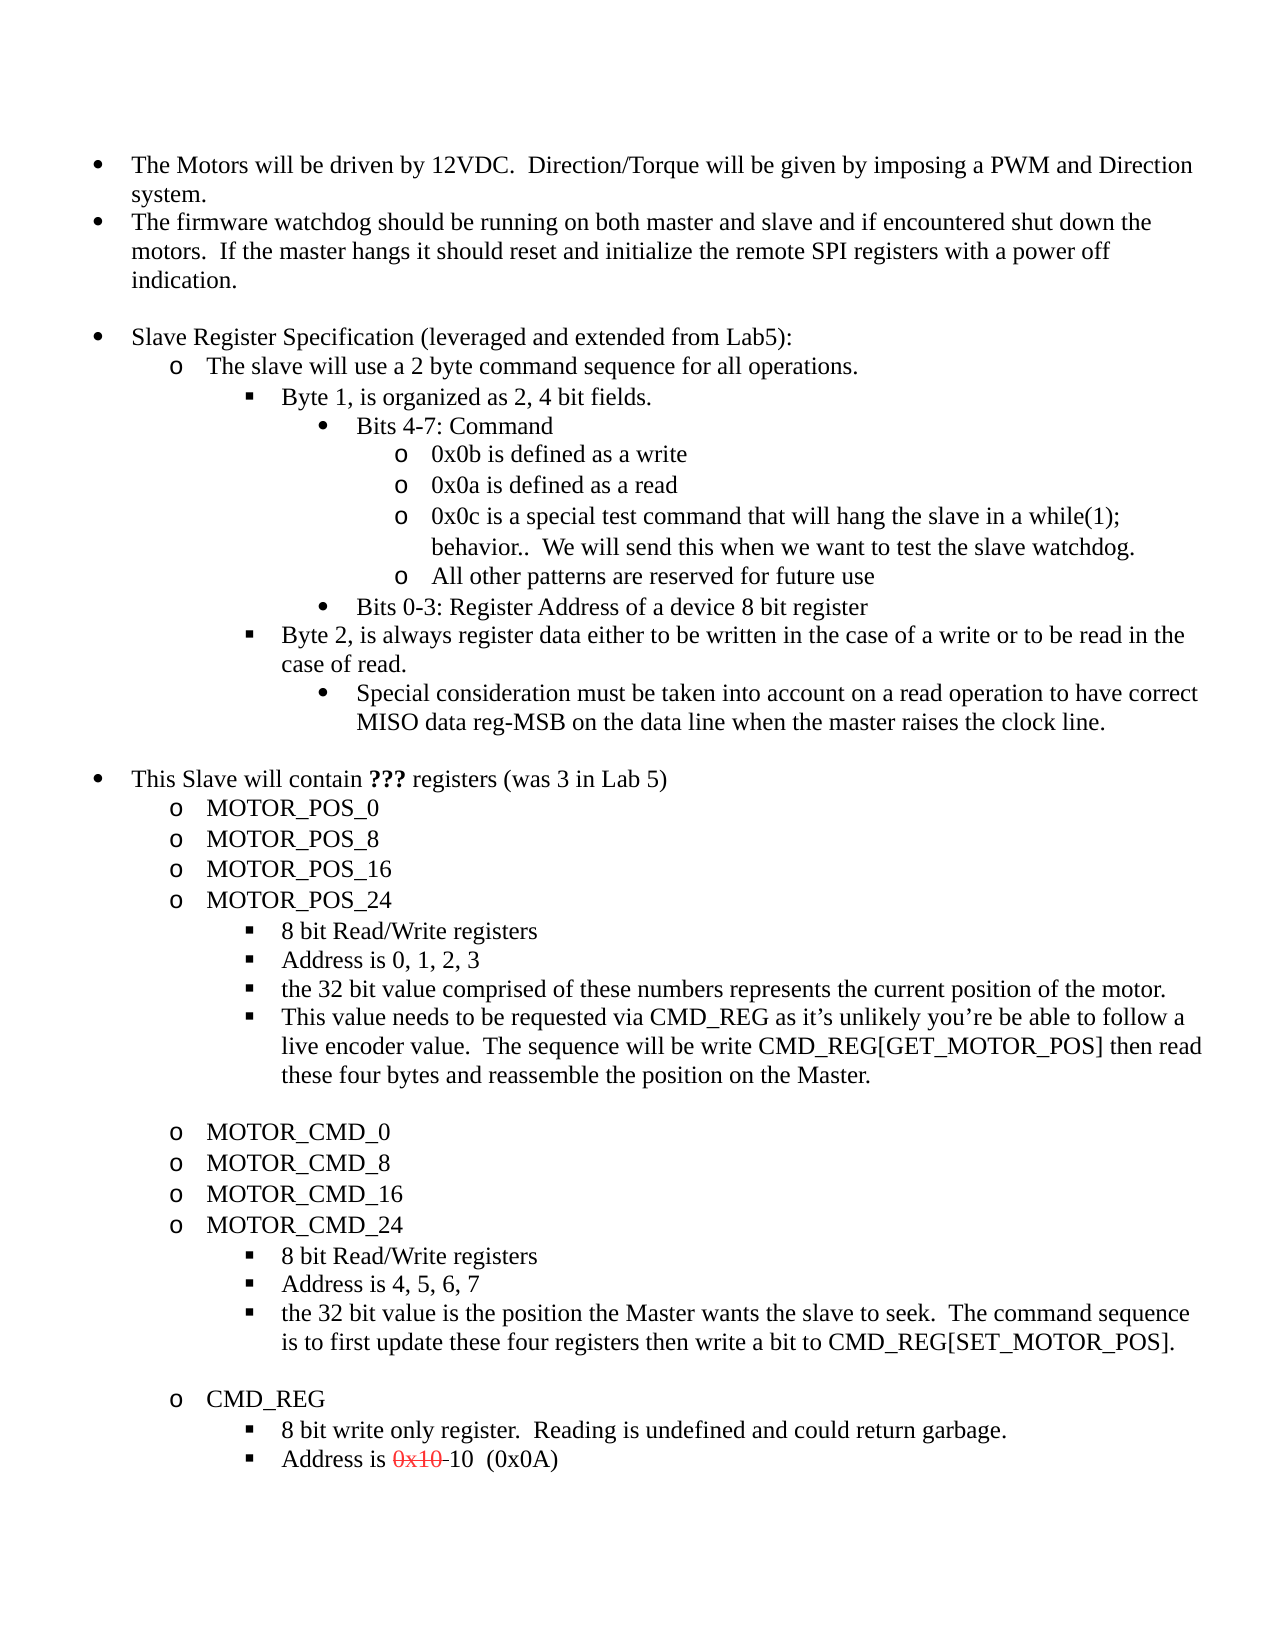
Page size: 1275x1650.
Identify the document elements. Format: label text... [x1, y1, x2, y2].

list Special consideration must be taken into account on a read operation to have correct MISO data reg-MSB on the data line when the master raises the clock line. [319, 678, 1209, 735]
list MOTOR_CMD_16 [169, 1179, 1209, 1210]
list the 32 bit value is the position the Master wants the slave to seek. The command sequence is to first update these four registers then write a bit to CMD_REG[SET_MOTOR_POS]. [244, 1298, 1209, 1356]
list Slave Register Specification (leveraged and extended from Lab5): [94, 322, 1209, 351]
list Address is 4, 5, 6, 7 [244, 1269, 1209, 1298]
list All other patterns are reserved for future use [394, 561, 1209, 592]
list MOTOR_CMD_0 [169, 1117, 1209, 1148]
list Bits 4-7: Command [319, 411, 1209, 439]
list CMD_REG [169, 1384, 1209, 1415]
list MOTOR_POS_0 [169, 793, 1209, 824]
list 8 bit Read/Write registers [244, 1241, 1209, 1269]
list 8 bit Read/Write registers [244, 916, 1209, 945]
list Address is 0, 1, 2, 3 [244, 945, 1209, 974]
list This Slave will contain ??? registers (was 3 in Lab 5) [94, 764, 1209, 793]
list Bits 0-3: Register Address of a device 8 bit register [319, 592, 1209, 620]
list MOTOR_POS_8 [169, 824, 1209, 854]
list 0x0a is defined as a read [394, 470, 1209, 501]
list the 32 bit value comprised of these numbers represents the current position of the motor. [244, 974, 1209, 1002]
list MOTOR_CMD_24 [169, 1210, 1209, 1241]
list MOTOR_POS_16 [169, 854, 1209, 885]
list 0x0b is defined as a write [394, 439, 1209, 470]
list This value needs to be requested via CMD_REG as it’s unlikely you’re be able to follow a live encoder value. The sequence will be write CMD_REG[GET_MOTOR_POS] then read these four bytes and reassemble the position on the Master. [244, 1002, 1209, 1089]
list The Motors will be driven by 12VDC. Direction/Torque will be given by imposing a PWM and Direction system. [94, 150, 1209, 207]
list 0x0c is a special test command that will hang the slave in a while(1); behavior.. We will send this when we want to test the slave watchdog. [394, 501, 1209, 561]
list The slave will use a 2 byte command sequence for all operations. [169, 351, 1209, 382]
list MOTOR_CMD_8 [169, 1148, 1209, 1179]
list 8 bit write only register. Reading is undefined and could return garbage. [244, 1415, 1209, 1444]
list Address is 0x10 10 (0x0A) [244, 1444, 1209, 1473]
list Byte 2, is always register data either to be written in the case of a write or to be read in the case of read. [244, 620, 1209, 678]
list The firmware watchdog should be running on both master and slave and if encountered shut down the motors. If the master hangs it should reset and initialize the remote SPI registers with a power off indication. [94, 207, 1209, 294]
list MOTOR_POS_24 [169, 885, 1209, 916]
list Byte 1, is organized as 2, 4 bit fields. [244, 382, 1209, 411]
